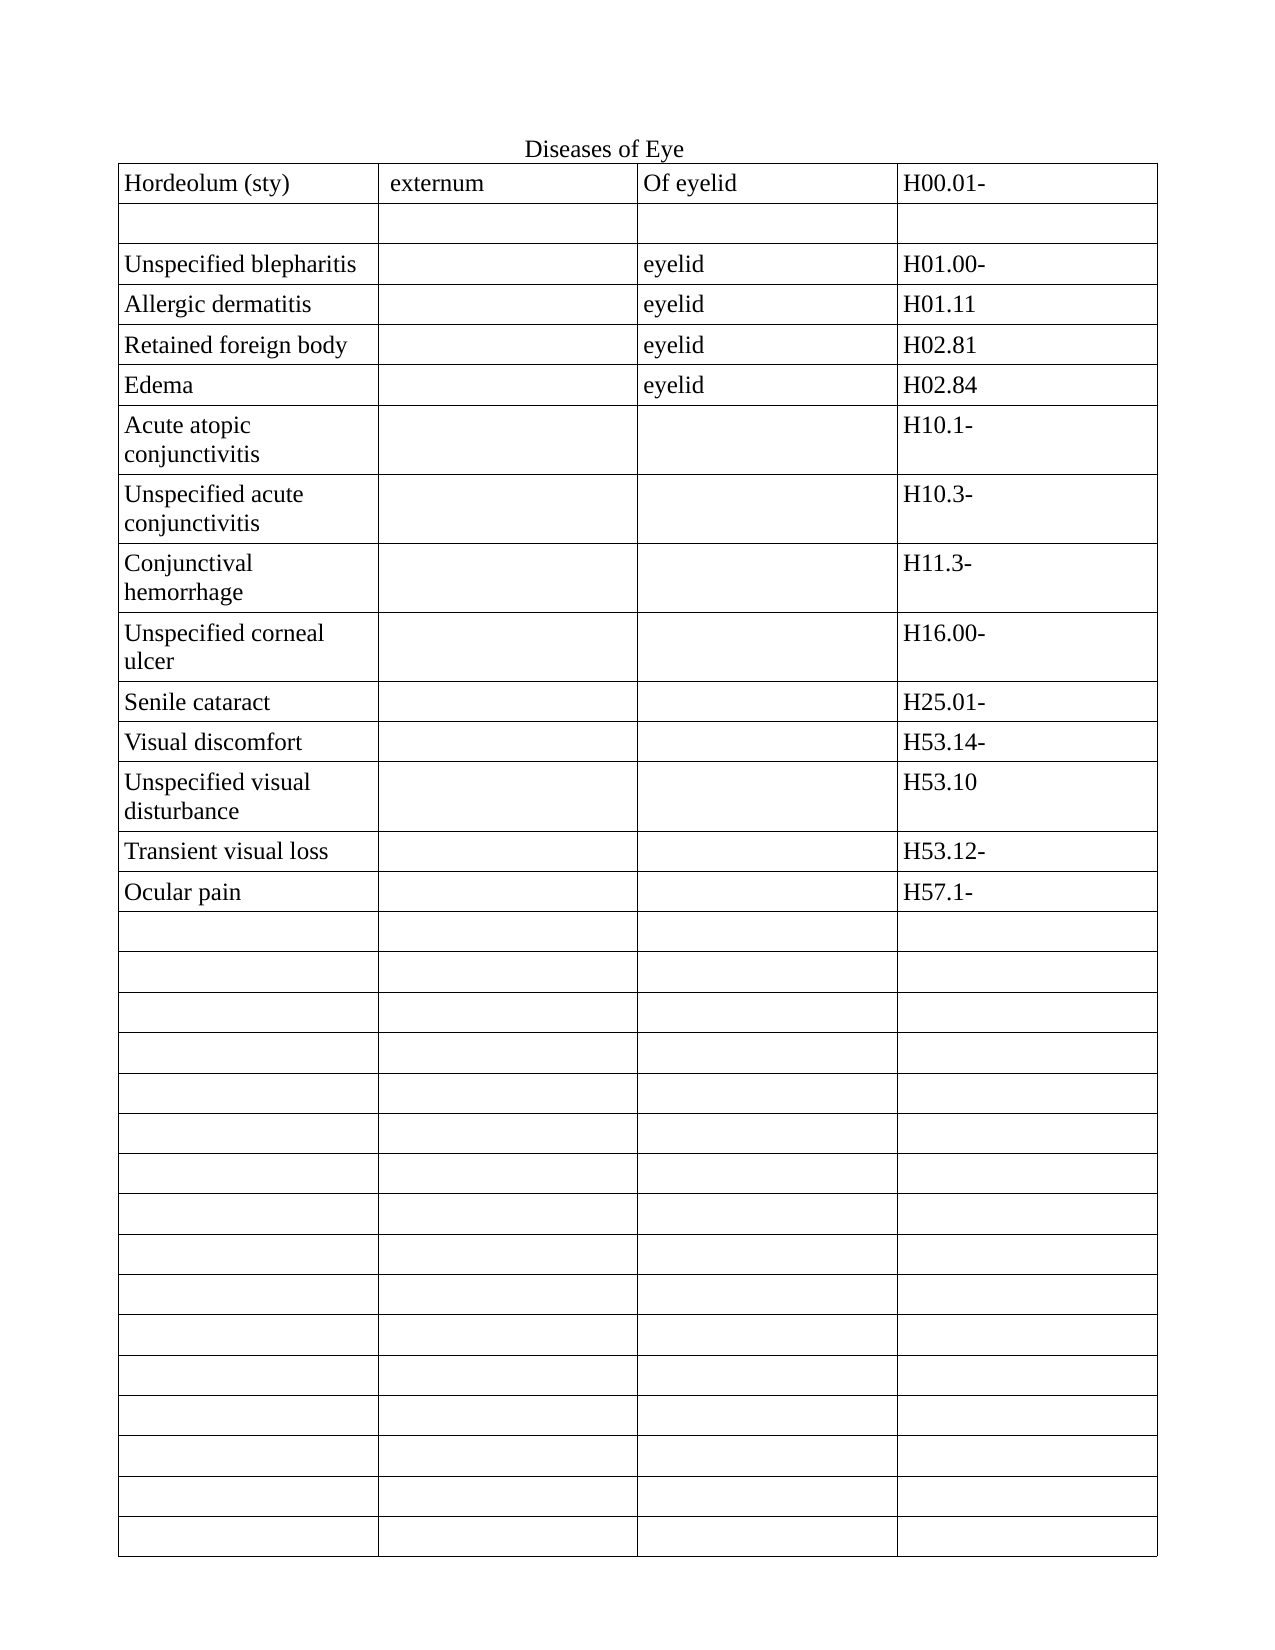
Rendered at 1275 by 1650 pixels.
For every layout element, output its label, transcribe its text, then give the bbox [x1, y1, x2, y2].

table_cell [119, 1074, 378, 1113]
table_cell [379, 1356, 637, 1395]
table_cell [638, 952, 897, 992]
table_cell [379, 1074, 637, 1113]
table_cell [638, 613, 897, 681]
table_cell [638, 832, 897, 871]
table_cell [638, 1194, 897, 1234]
table_cell H10.1- [898, 406, 1157, 474]
table_cell [898, 1154, 1157, 1193]
table_cell Unspecified acute conjunctivitis [119, 475, 378, 543]
table_cell [898, 204, 1157, 243]
table_cell [119, 1356, 378, 1395]
table_cell [119, 1033, 378, 1072]
table_cell [379, 1517, 637, 1556]
table_cell H16.00- [898, 613, 1157, 681]
table_cell [379, 1194, 637, 1234]
table_cell [379, 722, 637, 761]
table_cell Edema [119, 365, 378, 404]
table_cell [379, 1114, 637, 1153]
table_cell [379, 613, 637, 681]
table_cell [379, 1315, 637, 1354]
table_cell H10.3- [898, 475, 1157, 543]
table_cell eyelid [638, 285, 897, 324]
table_cell [379, 952, 637, 992]
table_cell [119, 1235, 378, 1274]
table_cell H57.1- [898, 872, 1157, 911]
table_cell [379, 993, 637, 1032]
table_cell [379, 762, 637, 831]
table_cell [119, 912, 378, 951]
table_cell eyelid [638, 365, 897, 404]
table_cell [379, 1275, 637, 1314]
table_cell [119, 1154, 378, 1193]
table_cell Senile cataract [119, 682, 378, 721]
table_cell eyelid [638, 325, 897, 364]
table_cell [638, 475, 897, 543]
table_cell [898, 1477, 1157, 1516]
table_cell Conjunctival hemorrhage [119, 544, 378, 612]
table_cell H53.12- [898, 832, 1157, 871]
table_cell [898, 1033, 1157, 1072]
table_cell [119, 204, 378, 243]
table_cell [638, 872, 897, 911]
table_header Of eyelid [638, 164, 897, 203]
table_cell [379, 325, 637, 364]
table_cell H01.11 [898, 285, 1157, 324]
table_cell [379, 406, 637, 474]
table_cell [638, 1315, 897, 1354]
table_cell [638, 1356, 897, 1395]
table_cell [638, 204, 897, 243]
table_cell [638, 1114, 897, 1153]
table_cell [379, 544, 637, 612]
table_cell [379, 1154, 637, 1193]
table_cell [898, 912, 1157, 951]
table_cell [379, 365, 637, 404]
table_cell [119, 952, 378, 992]
table_cell [379, 872, 637, 911]
table_cell [638, 406, 897, 474]
table_cell Acute atopic conjunctivitis [119, 406, 378, 474]
table_cell [898, 1436, 1157, 1476]
table_cell Visual discomfort [119, 722, 378, 761]
table_cell [379, 1396, 637, 1435]
table_cell [379, 832, 637, 871]
table_cell Transient visual loss [119, 832, 378, 871]
table_cell [638, 1396, 897, 1435]
table_cell Retained foreign body [119, 325, 378, 364]
table_cell H02.81 [898, 325, 1157, 364]
table_cell [898, 1114, 1157, 1153]
table_cell [898, 1074, 1157, 1113]
table_cell [898, 1235, 1157, 1274]
table_cell H53.10 [898, 762, 1157, 831]
table_cell [638, 1517, 897, 1556]
table_cell [638, 1154, 897, 1193]
table_cell eyelid [638, 244, 897, 284]
table_cell [638, 682, 897, 721]
table_cell [119, 1194, 378, 1234]
table_cell [119, 1315, 378, 1354]
table_cell [379, 1033, 637, 1072]
table_cell [119, 1114, 378, 1153]
table_cell [898, 1396, 1157, 1435]
table_cell [898, 1315, 1157, 1354]
table_cell [638, 762, 897, 831]
table_cell [379, 1235, 637, 1274]
table_cell [379, 912, 637, 951]
table_cell [379, 1436, 637, 1476]
table_cell [898, 1517, 1157, 1556]
table_cell Unspecified visual disturbance [119, 762, 378, 831]
table_cell [898, 1194, 1157, 1234]
table_cell [119, 993, 378, 1032]
table_cell [898, 993, 1157, 1032]
table_cell [119, 1477, 378, 1516]
table_cell [638, 1074, 897, 1113]
table_cell [638, 1275, 897, 1314]
table_header externum [379, 164, 637, 203]
table_cell [638, 1436, 897, 1476]
text Diseases of Eye [118, 134, 1157, 163]
table_cell [898, 1275, 1157, 1314]
table_cell H11.3- [898, 544, 1157, 612]
table_cell Unspecified corneal ulcer [119, 613, 378, 681]
table_header H00.01- [898, 164, 1157, 203]
table_cell [379, 682, 637, 721]
table_cell [638, 544, 897, 612]
table_cell [119, 1436, 378, 1476]
table_cell [638, 722, 897, 761]
table_cell [119, 1396, 378, 1435]
table_header Hordeolum (sty) [119, 164, 378, 203]
table_cell H25.01- [898, 682, 1157, 721]
table_cell Unspecified blepharitis [119, 244, 378, 284]
table_cell [638, 1477, 897, 1516]
table_cell Allergic dermatitis [119, 285, 378, 324]
table_cell H01.00- [898, 244, 1157, 284]
table_cell [379, 1477, 637, 1516]
table_cell H02.84 [898, 365, 1157, 404]
table_cell [638, 1235, 897, 1274]
table_cell [119, 1517, 378, 1556]
table_cell Ocular pain [119, 872, 378, 911]
table_cell [379, 244, 637, 284]
table_cell [638, 1033, 897, 1072]
table_cell [638, 993, 897, 1032]
table_cell [898, 952, 1157, 992]
table_cell [379, 204, 637, 243]
table_cell [119, 1275, 378, 1314]
table_cell H53.14- [898, 722, 1157, 761]
table_cell [379, 285, 637, 324]
table_cell [638, 912, 897, 951]
table_cell [379, 475, 637, 543]
table_cell [898, 1356, 1157, 1395]
